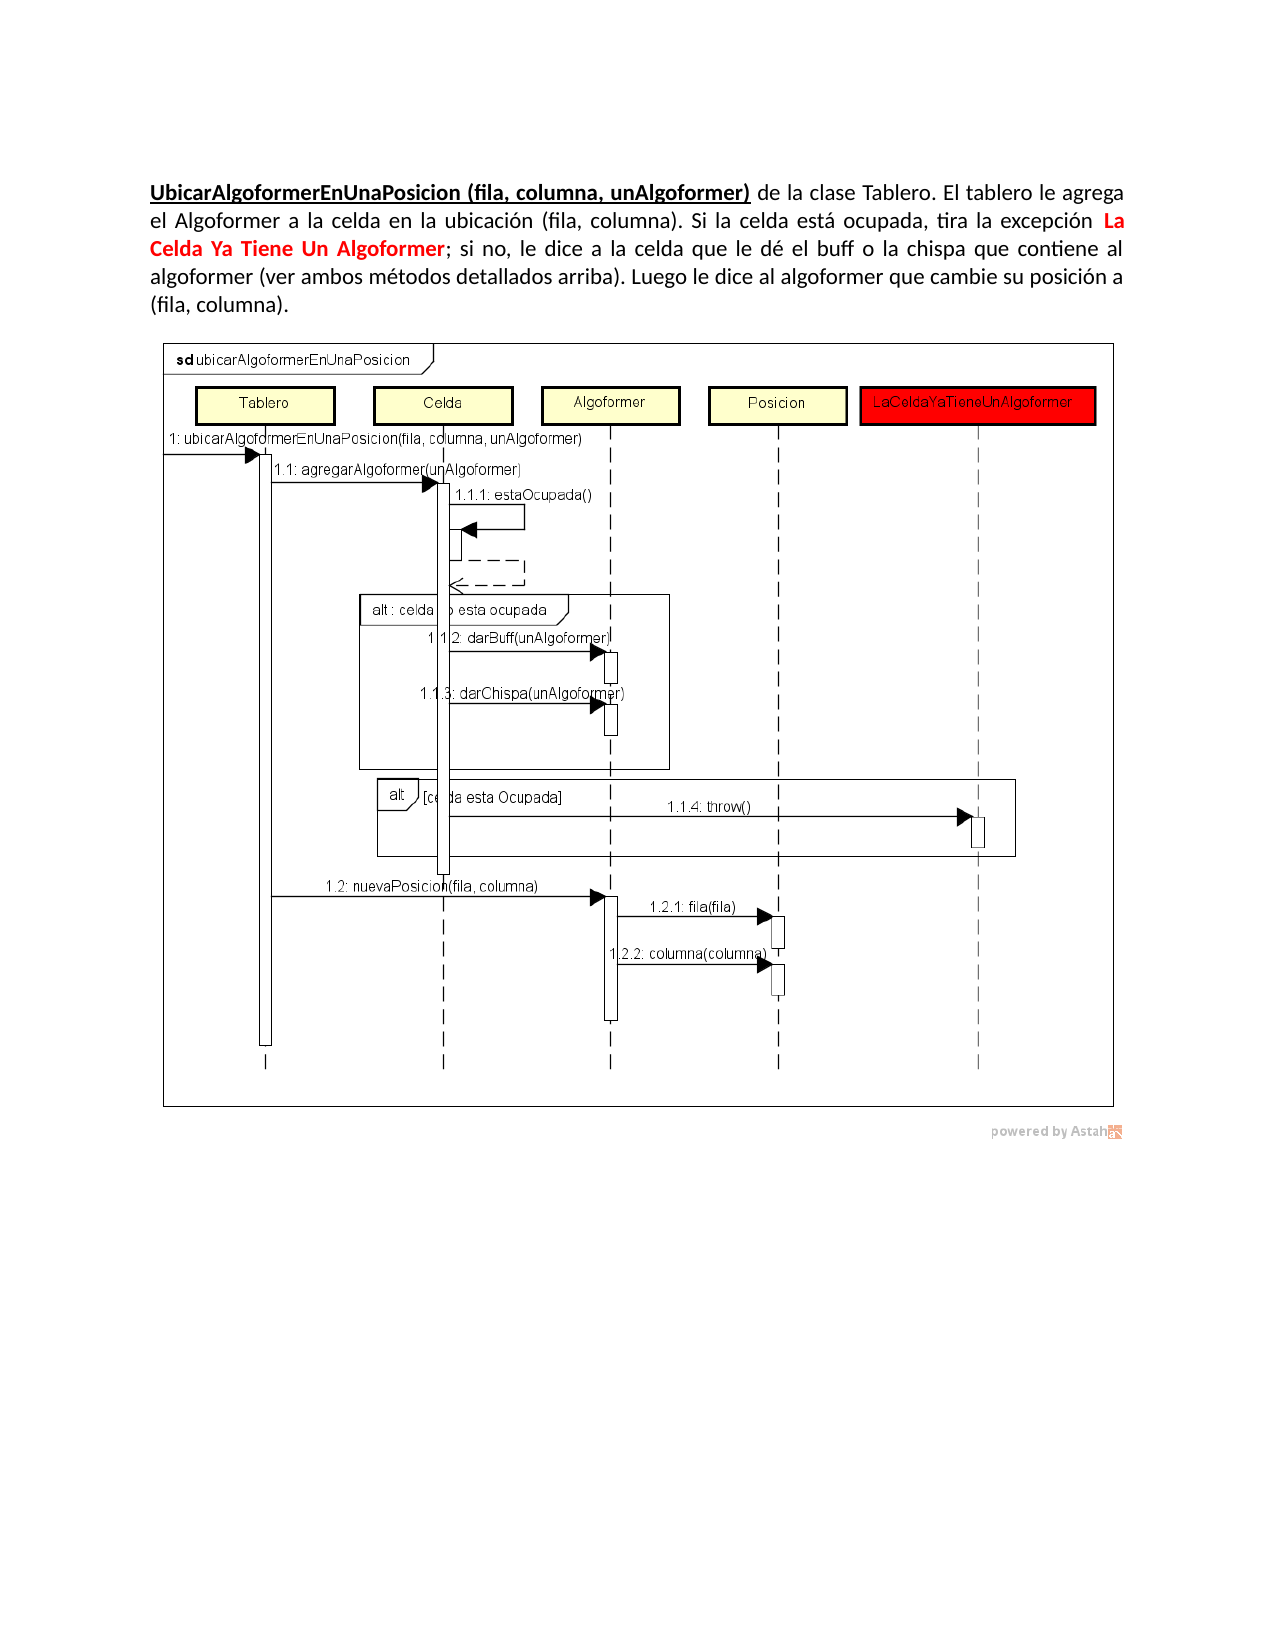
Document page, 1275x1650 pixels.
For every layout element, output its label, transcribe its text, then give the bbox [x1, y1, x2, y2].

text UbicarAlgoformerEnUnaPosicion (fila, columna, unAlgoformer) de la clase Tablero. El tablero le agrega el Algoformer a la celda en la ubicación (fila, columna). Si la celda está ocupada, tira la excepción La Celda Ya Tiene Un Algoformer; si no, le dice a la celda que le dé el buff o la chispa que contiene al algoformer (ver ambos métodos detallados arriba). Luego le dice al algoformer que cambie su posición a (fila, columna). [150, 178, 1125, 318]
